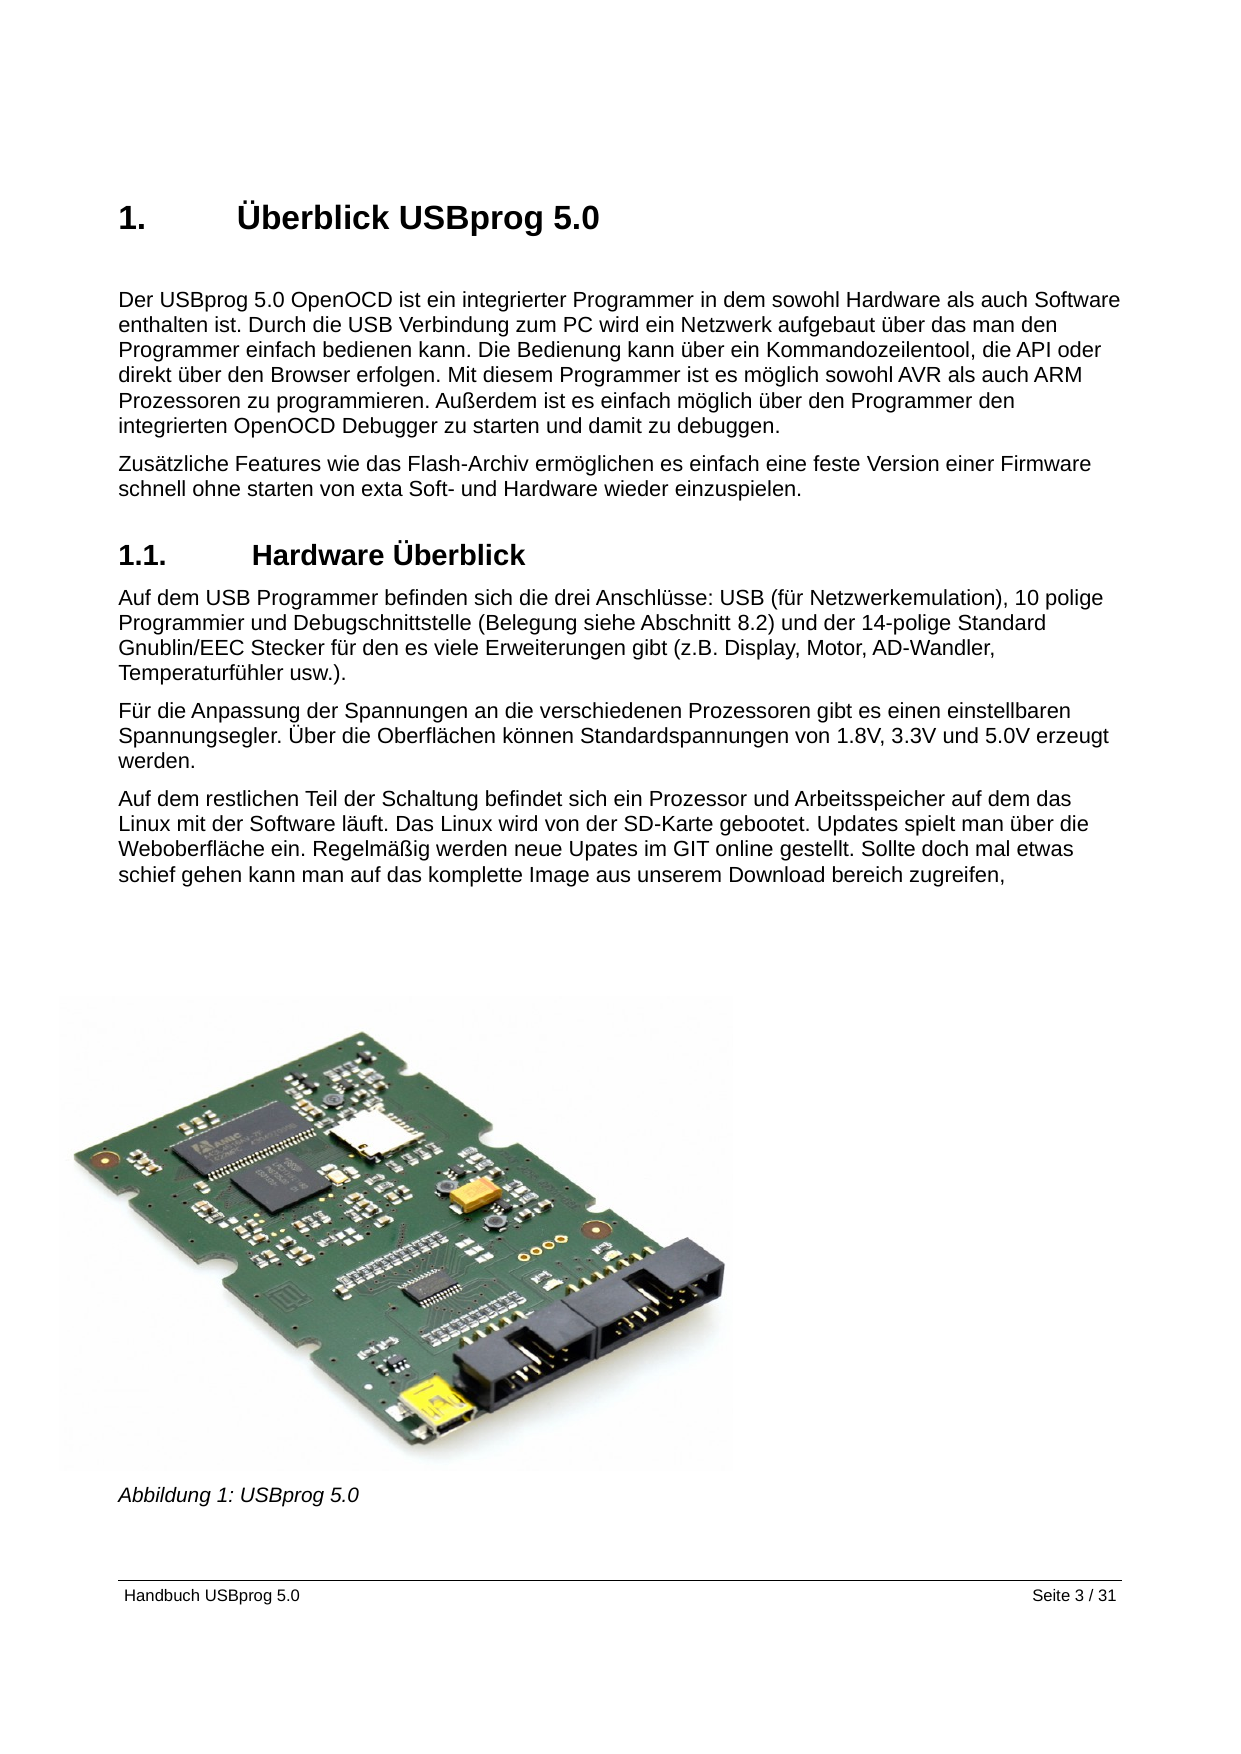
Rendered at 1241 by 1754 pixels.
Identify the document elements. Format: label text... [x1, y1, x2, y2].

text Auf dem USB Programmer befinden sich die drei Anschlüsse: USB (für Netzwerkemulation), 10 polige Programmier und Debugschnittstelle (Belegung siehe Abschnitt 8.2) und der 14-polige Standard Gnublin/EEC Stecker für den es viele Erweiterungen gibt (z.B. Display, Motor, AD-Wandler, Temperaturfühler usw.). [118, 584, 1122, 685]
text Auf dem restlichen Teil der Schaltung befindet sich ein Prozessor und Arbeitsspeicher auf dem das Linux mit der Software läuft. Das Linux wird von der SD-Karte gebootet. Updates spielt man über die Weboberfläche ein. Regelmäßig werden neue Upates im GIT online gestellt. Sollte doch mal etwas schief gehen kann man auf das komplette Image aus unserem Download bereich zugreifen, [118, 786, 1122, 887]
text Zusätzliche Features wie das Flash-Archiv ermöglichen es einfach eine feste Version einer Firmware schnell ohne starten von exta Soft- und Hardware wieder einzuspielen. [118, 450, 1122, 501]
subtitle Hardware Überblick [118, 538, 1122, 572]
text Abbildung 1: USBprog 5.0 [118, 997, 791, 1506]
text Der USBprog 5.0 OpenOCD ist ein integrierter Programmer in dem sowohl Hardware als auch Software enthalten ist. Durch die USB Verbindung zum PC wird ein Netzwerk aufgebaut über das man den Programmer einfach bedienen kann. Die Bedienung kann über ein Kommandozeilentool, die API oder direkt über den Browser erfolgen. Mit diesem Programmer ist es möglich sowohl AVR als auch ARM Prozessoren zu programmieren. Außerdem ist es einfach möglich über den Programmer den integrierten OpenOCD Debugger zu starten und damit zu debuggen. [118, 287, 1122, 438]
subtitle Überblick USBprog 5.0 [118, 198, 1122, 236]
picture [59, 996, 733, 1471]
text Für die Anpassung der Spannungen an die verschiedenen Prozessoren gibt es einen einstellbaren Spannungsegler. Über die Oberflächen können Standardspannungen von 1.8V, 3.3V und 5.0V erzeugt werden. [118, 698, 1122, 773]
